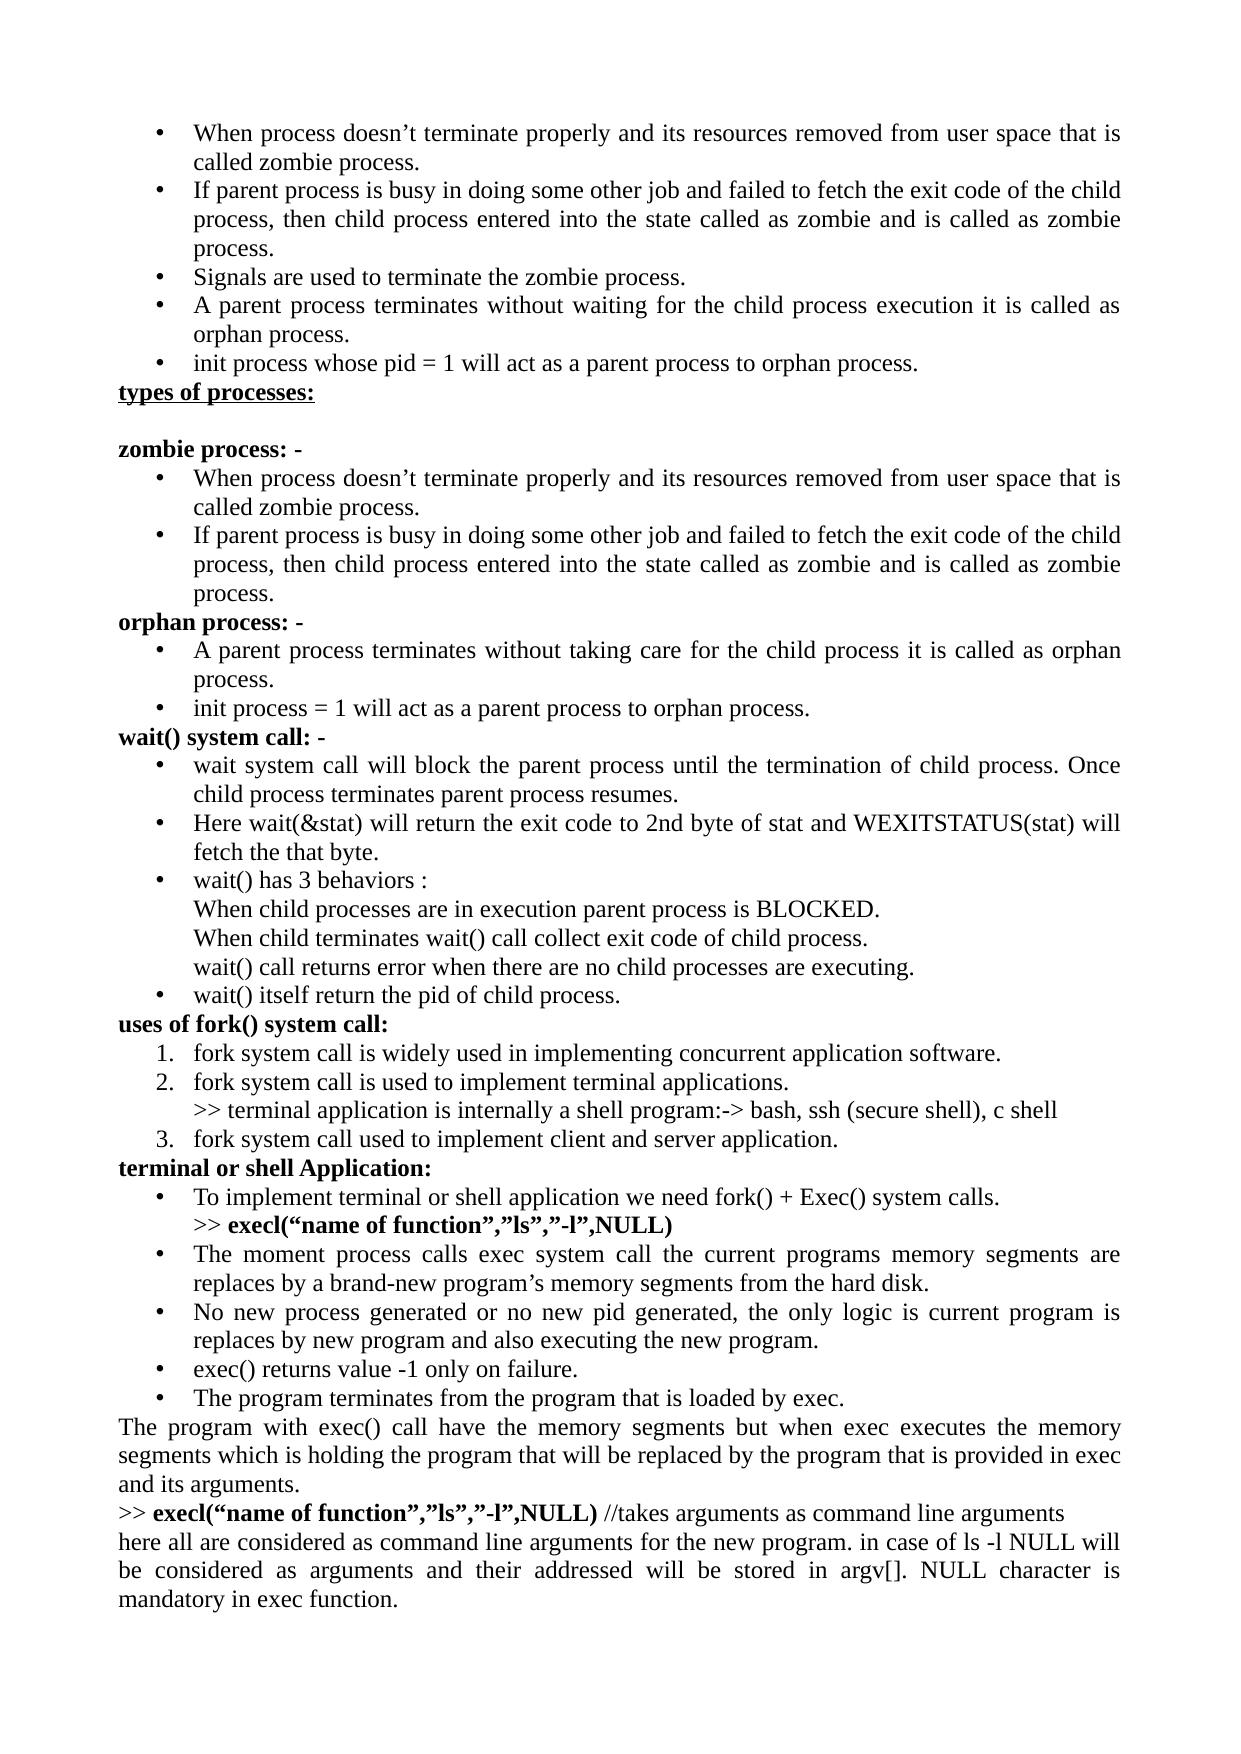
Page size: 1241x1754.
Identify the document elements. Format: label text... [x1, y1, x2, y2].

list When process doesn’t terminate properly and its resources removed from user space that is called zombie process. [156, 463, 1122, 521]
text uses of fork() system call: [118, 1009, 1122, 1038]
list exec() returns value -1 only on failure. [156, 1354, 1122, 1383]
list Here wait(&stat) will return the exit code to 2nd byte of stat and WEXITSTATUS(stat) will fetch the that byte. [156, 808, 1122, 866]
list When child processes are in execution parent process is BLOCKED. [156, 894, 1122, 923]
text zombie process: - [118, 434, 1122, 463]
list If parent process is busy in doing some other job and failed to fetch the exit code of the child process, then child process entered into the state called as zombie and is called as zombie process. [156, 521, 1122, 607]
list wait() itself return the pid of child process. [156, 981, 1122, 1009]
list init process whose pid = 1 will act as a parent process to orphan process. [156, 348, 1122, 377]
list fork system call used to implement client and server application. [156, 1124, 1122, 1153]
text orphan process: - [118, 607, 1122, 636]
text terminal or shell Application: [118, 1153, 1122, 1182]
list The moment process calls exec system call the current programs memory segments are replaces by a brand-new program’s memory segments from the hard disk. [156, 1239, 1122, 1297]
list init process = 1 will act as a parent process to orphan process. [156, 693, 1122, 722]
list If parent process is busy in doing some other job and failed to fetch the exit code of the child process, then child process entered into the state called as zombie and is called as zombie process. [156, 176, 1122, 262]
list wait() has 3 behaviors : [156, 866, 1122, 894]
list The program terminates from the program that is loaded by exec. [156, 1383, 1122, 1412]
list fork system call is widely used in implementing concurrent application software. [156, 1038, 1122, 1067]
list >> execl(“name of function”,”ls”,”-l”,NULL) [156, 1211, 1122, 1239]
list When child terminates wait() call collect exit code of child process. [156, 923, 1122, 952]
list A parent process terminates without waiting for the child process execution it is called as orphan process. [156, 291, 1122, 348]
text The program with exec() call have the memory segments but when exec executes the memory segments which is holding the program that will be replaced by the program that is provided in exec and its arguments. [118, 1412, 1122, 1498]
list A parent process terminates without taking care for the child process it is called as orphan process. [156, 636, 1122, 693]
list To implement terminal or shell application we need fork() + Exec() system calls. [156, 1182, 1122, 1211]
list wait system call will block the parent process until the termination of child process. Once child process terminates parent process resumes. [156, 751, 1122, 808]
list Signals are used to terminate the zombie process. [156, 262, 1122, 291]
list fork system call is used to implement terminal applications. [156, 1067, 1122, 1096]
list When process doesn’t terminate properly and its resources removed from user space that is called zombie process. [156, 118, 1122, 176]
text types of processes: [118, 377, 1122, 406]
list wait() call returns error when there are no child processes are executing. [156, 952, 1122, 981]
text >> execl(“name of function”,”ls”,”-l”,NULL) //takes arguments as command line arguments [118, 1498, 1122, 1527]
text wait() system call: - [118, 722, 1122, 751]
list No new process generated or no new pid generated, the only logic is current program is replaces by new program and also executing the new program. [156, 1297, 1122, 1354]
list >> terminal application is internally a shell program:-> bash, ssh (secure shell), c shell [156, 1096, 1122, 1124]
text here all are considered as command line arguments for the new program. in case of ls -l NULL will be considered as arguments and their addressed will be stored in argv[]. NULL character is mandatory in exec function. [118, 1527, 1122, 1613]
